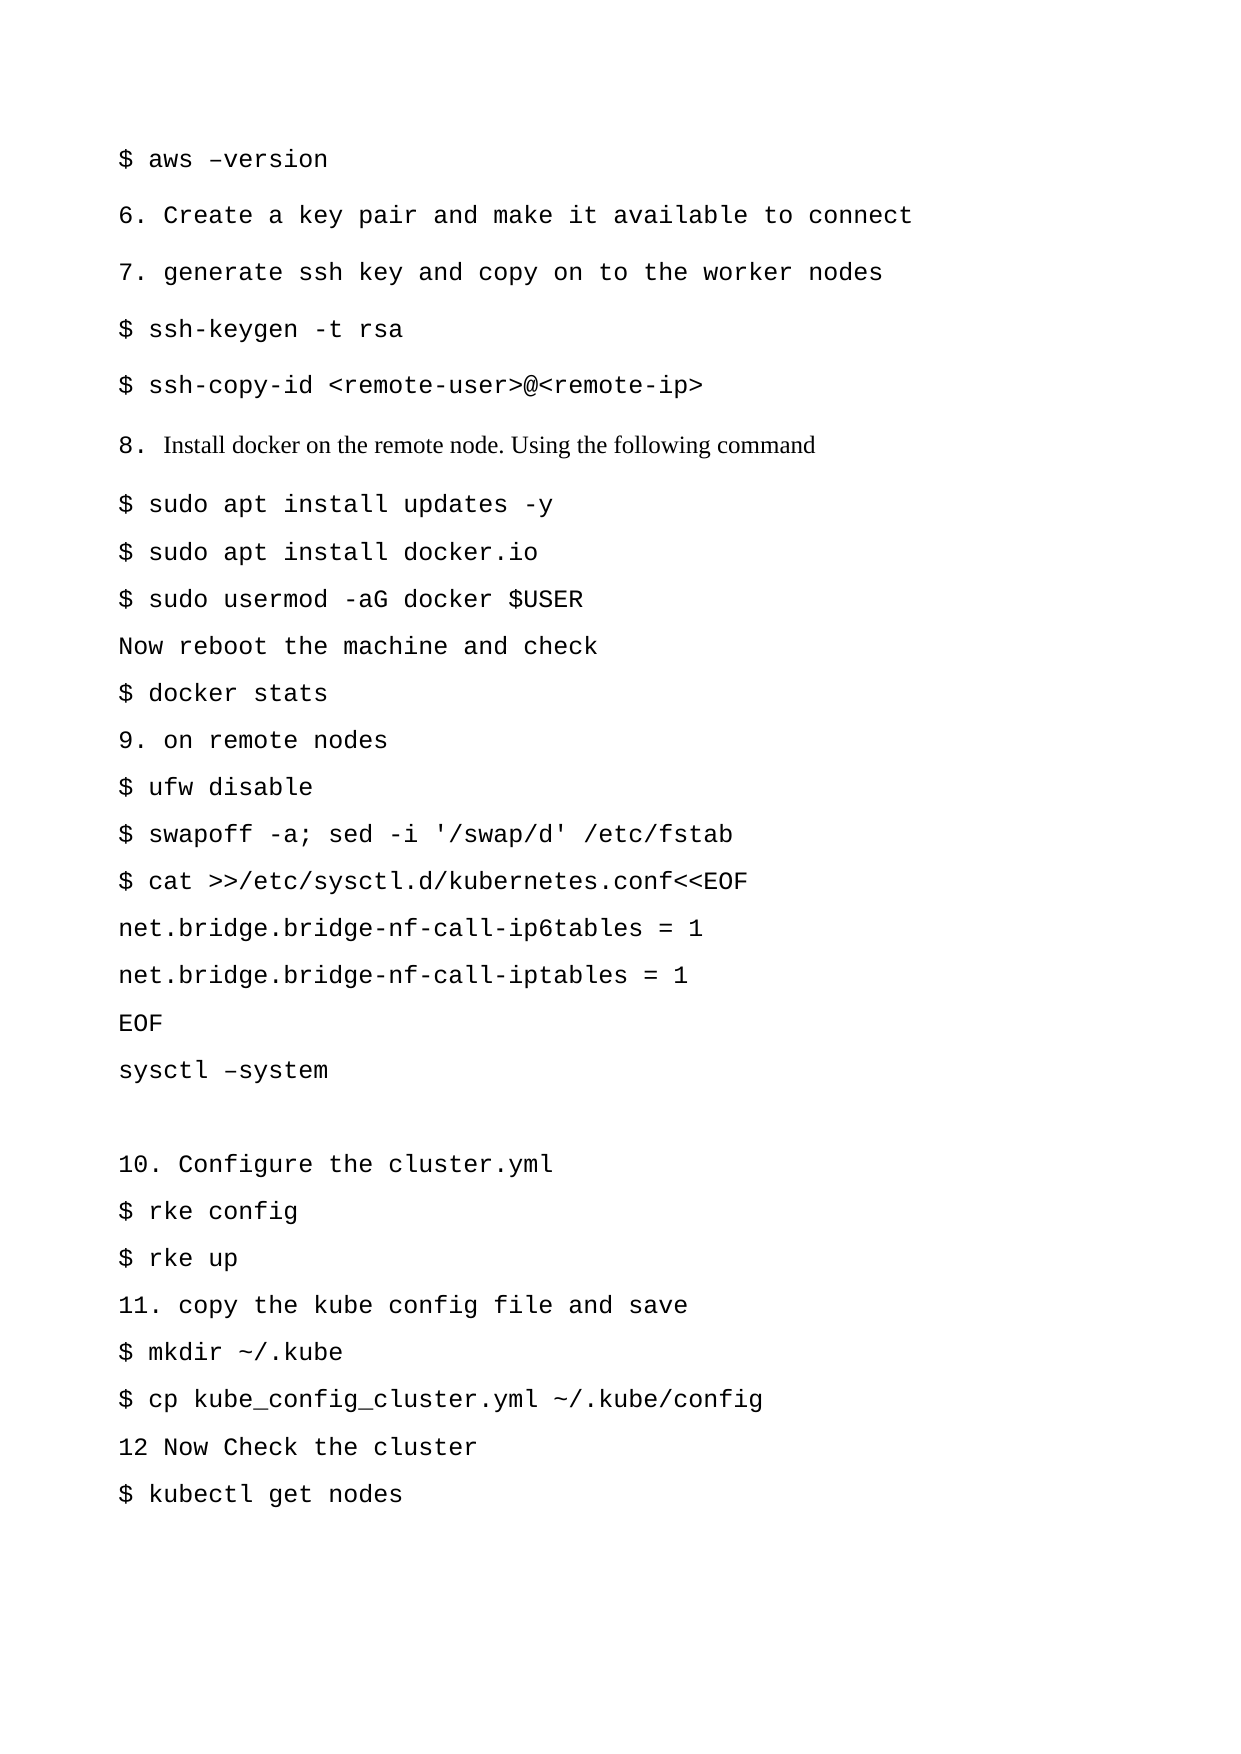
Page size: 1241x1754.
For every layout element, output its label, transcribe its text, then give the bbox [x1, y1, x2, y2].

text net.bridge.bridge-nf-call-ip6tables = 1 [118, 916, 1122, 944]
text 10. Configure the cluster.yml [118, 1152, 1122, 1180]
text $ cat >>/etc/sysctl.d/kubernetes.conf<<EOF [118, 869, 1122, 897]
text $ sudo apt install docker.io [118, 539, 1122, 568]
text $ rke config [118, 1199, 1122, 1227]
text $ aws –version [118, 146, 1122, 175]
text 11. copy the kube config file and save [118, 1293, 1122, 1321]
text $ sudo usermod -aG docker $USER [118, 586, 1122, 615]
text $ sudo apt install updates -y [118, 489, 1122, 520]
text 9. on remote nodes [118, 728, 1122, 756]
text Now reboot the machine and check [118, 633, 1122, 662]
text $ kubectl get nodes [118, 1481, 1122, 1509]
text net.bridge.bridge-nf-call-iptables = 1 [118, 963, 1122, 991]
text $ ufw disable [118, 775, 1122, 803]
text 6. Create a key pair and make it available to connect [118, 203, 1122, 231]
text EOF [118, 1010, 1122, 1038]
text sysctl –system [118, 1057, 1122, 1086]
text 8. Install docker on the remote node. Using the following command [118, 430, 1122, 461]
text $ rke up [118, 1246, 1122, 1274]
text $ docker stats [118, 681, 1122, 709]
text $ cp kube_config_cluster.yml ~/.kube/config [118, 1387, 1122, 1415]
text $ swapoff -a; sed -i '/swap/d' /etc/fstab [118, 822, 1122, 850]
text 7. generate ssh key and copy on to the worker nodes [118, 260, 1122, 288]
text $ ssh-copy-id <remote-user>@<remote-ip> [118, 373, 1122, 401]
text $ ssh-keygen -t rsa [118, 316, 1122, 345]
text $ mkdir ~/.kube [118, 1340, 1122, 1368]
text 12 Now Check the cluster [118, 1434, 1122, 1462]
